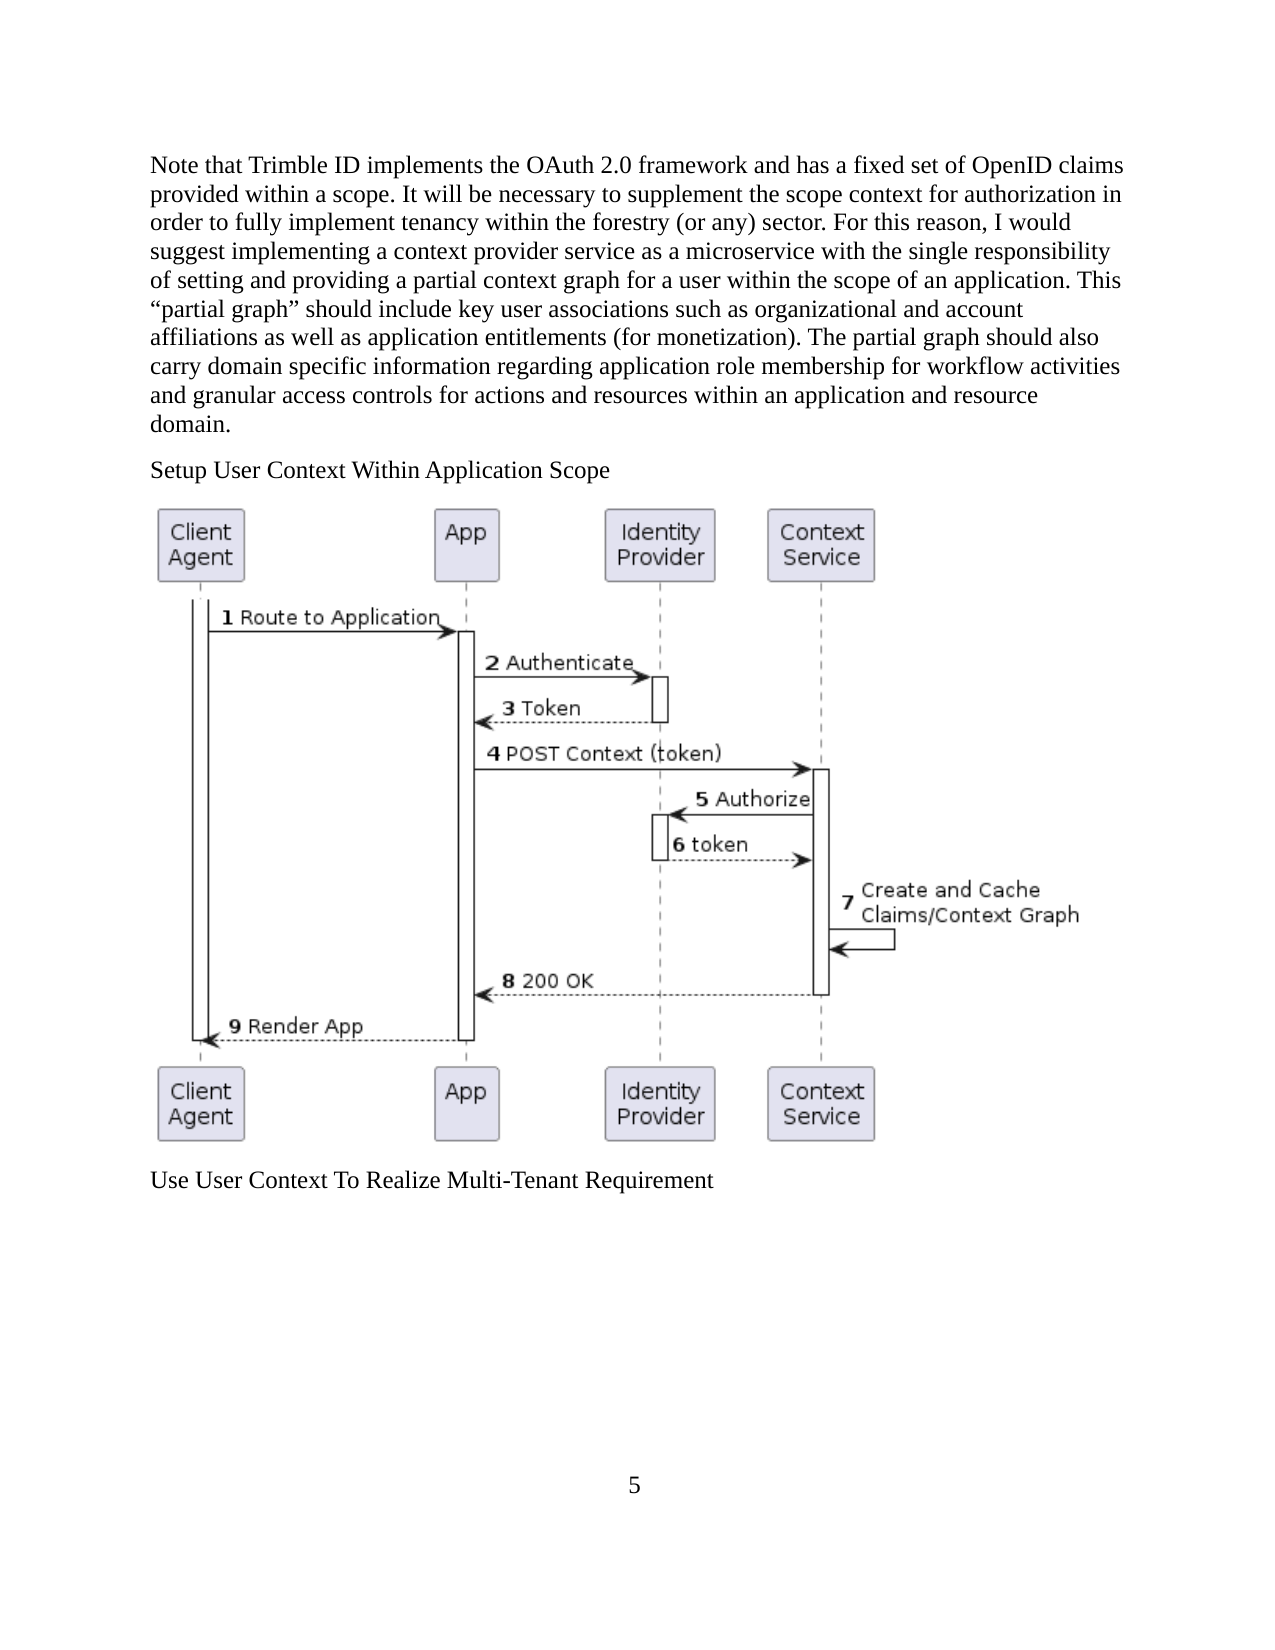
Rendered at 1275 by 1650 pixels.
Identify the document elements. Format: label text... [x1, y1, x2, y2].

picture [150, 502, 1088, 1148]
text Use User Context To Realize Multi-Tenant Requirement [150, 1165, 1125, 1194]
text Setup User Context Within Application Scope [150, 455, 1125, 484]
text Note that Trimble ID implements the OAuth 2.0 framework and has a fixed set of OpenID claims provided within a scope. It will be necessary to supplement the scope context for authorization in order to fully implement tenancy within the forestry (or any) sector. For this reason, I would suggest implementing a context provider service as a microservice with the single responsibility of setting and providing a partial context graph for a user within the scope of an application. This “partial graph” should include key user associations such as organizational and account affiliations as well as application entitlements (for monetization). The partial graph should also carry domain specific information regarding application role membership for workflow activities and granular access controls for actions and resources within an application and resource domain. [150, 150, 1125, 437]
